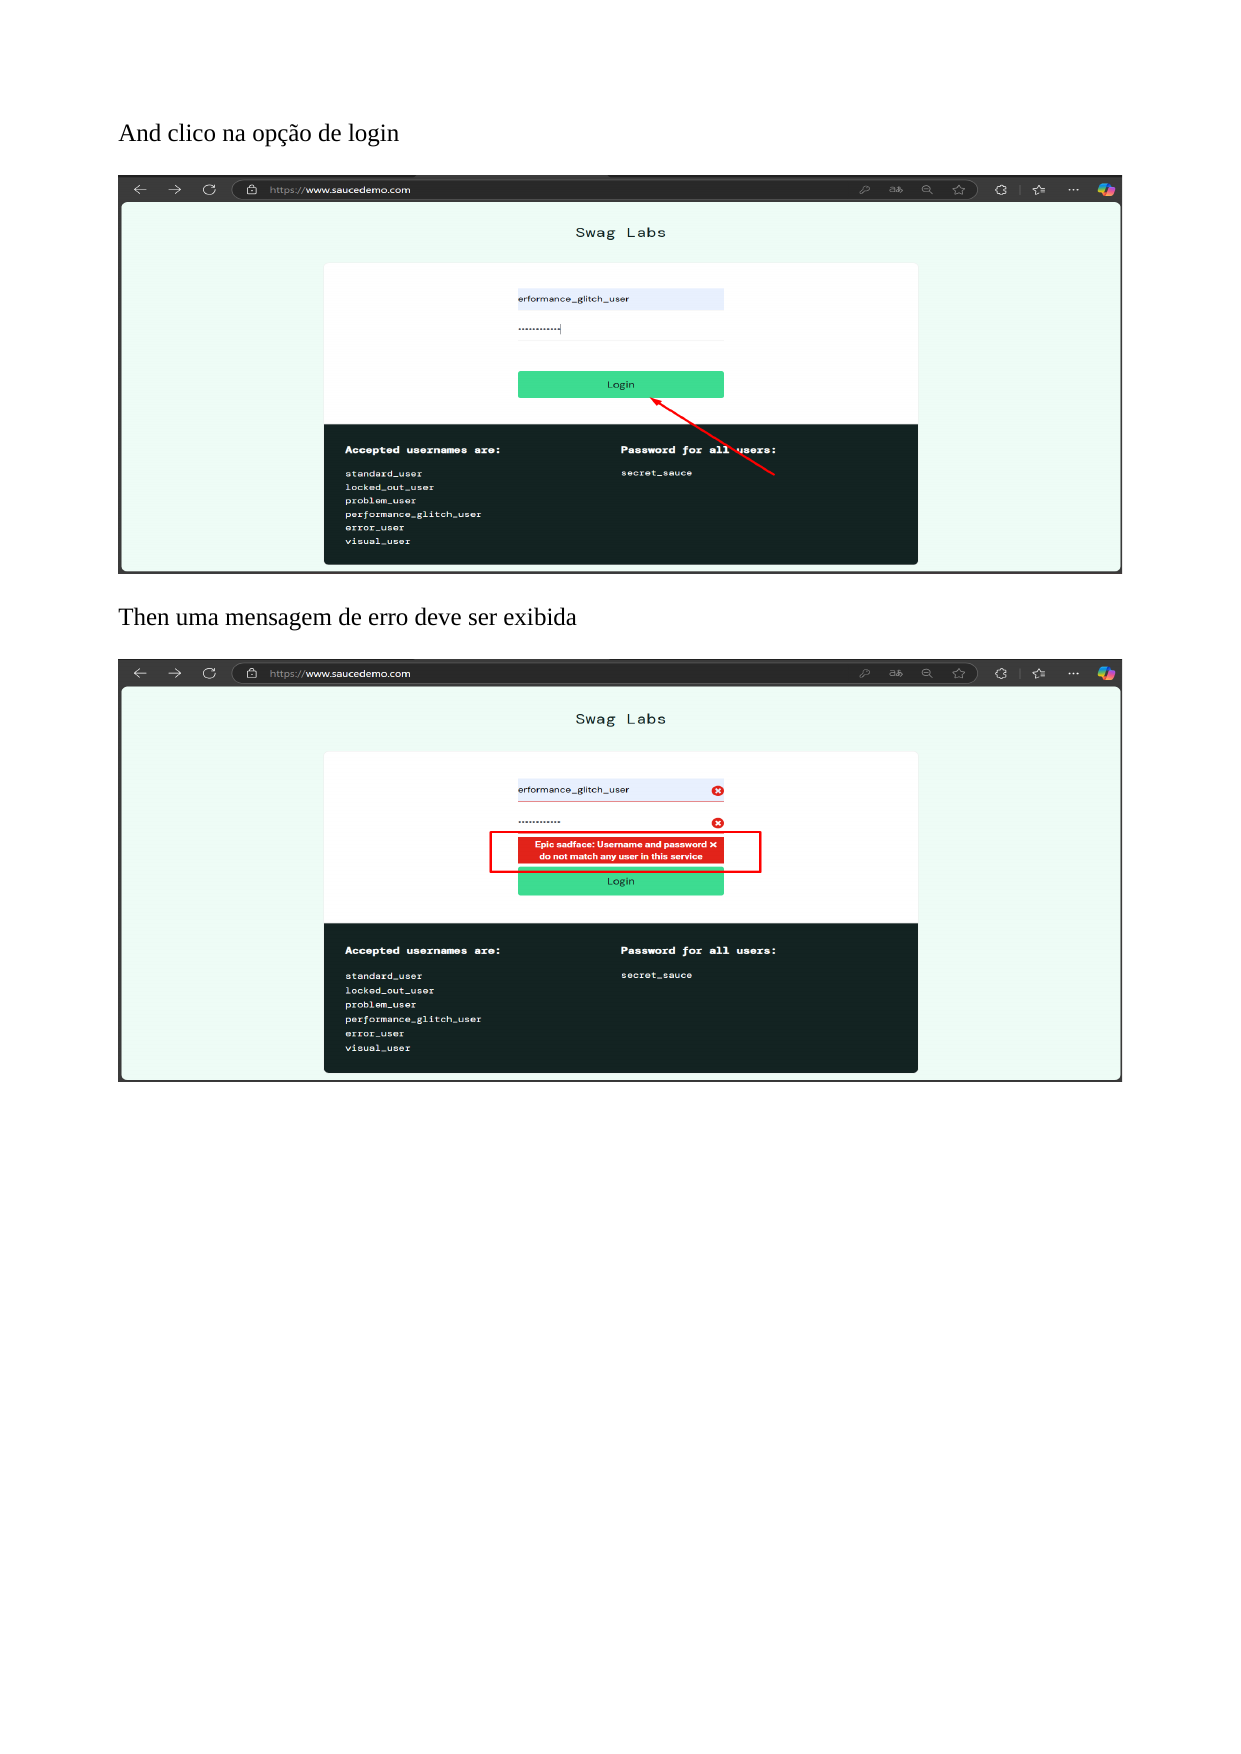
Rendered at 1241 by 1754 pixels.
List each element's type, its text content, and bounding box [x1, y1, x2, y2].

text And clico na opção de login [118, 118, 1122, 147]
text Then uma mensagem de erro deve ser exibida [118, 602, 1122, 631]
picture [118, 659, 1123, 1082]
picture [118, 175, 1123, 574]
